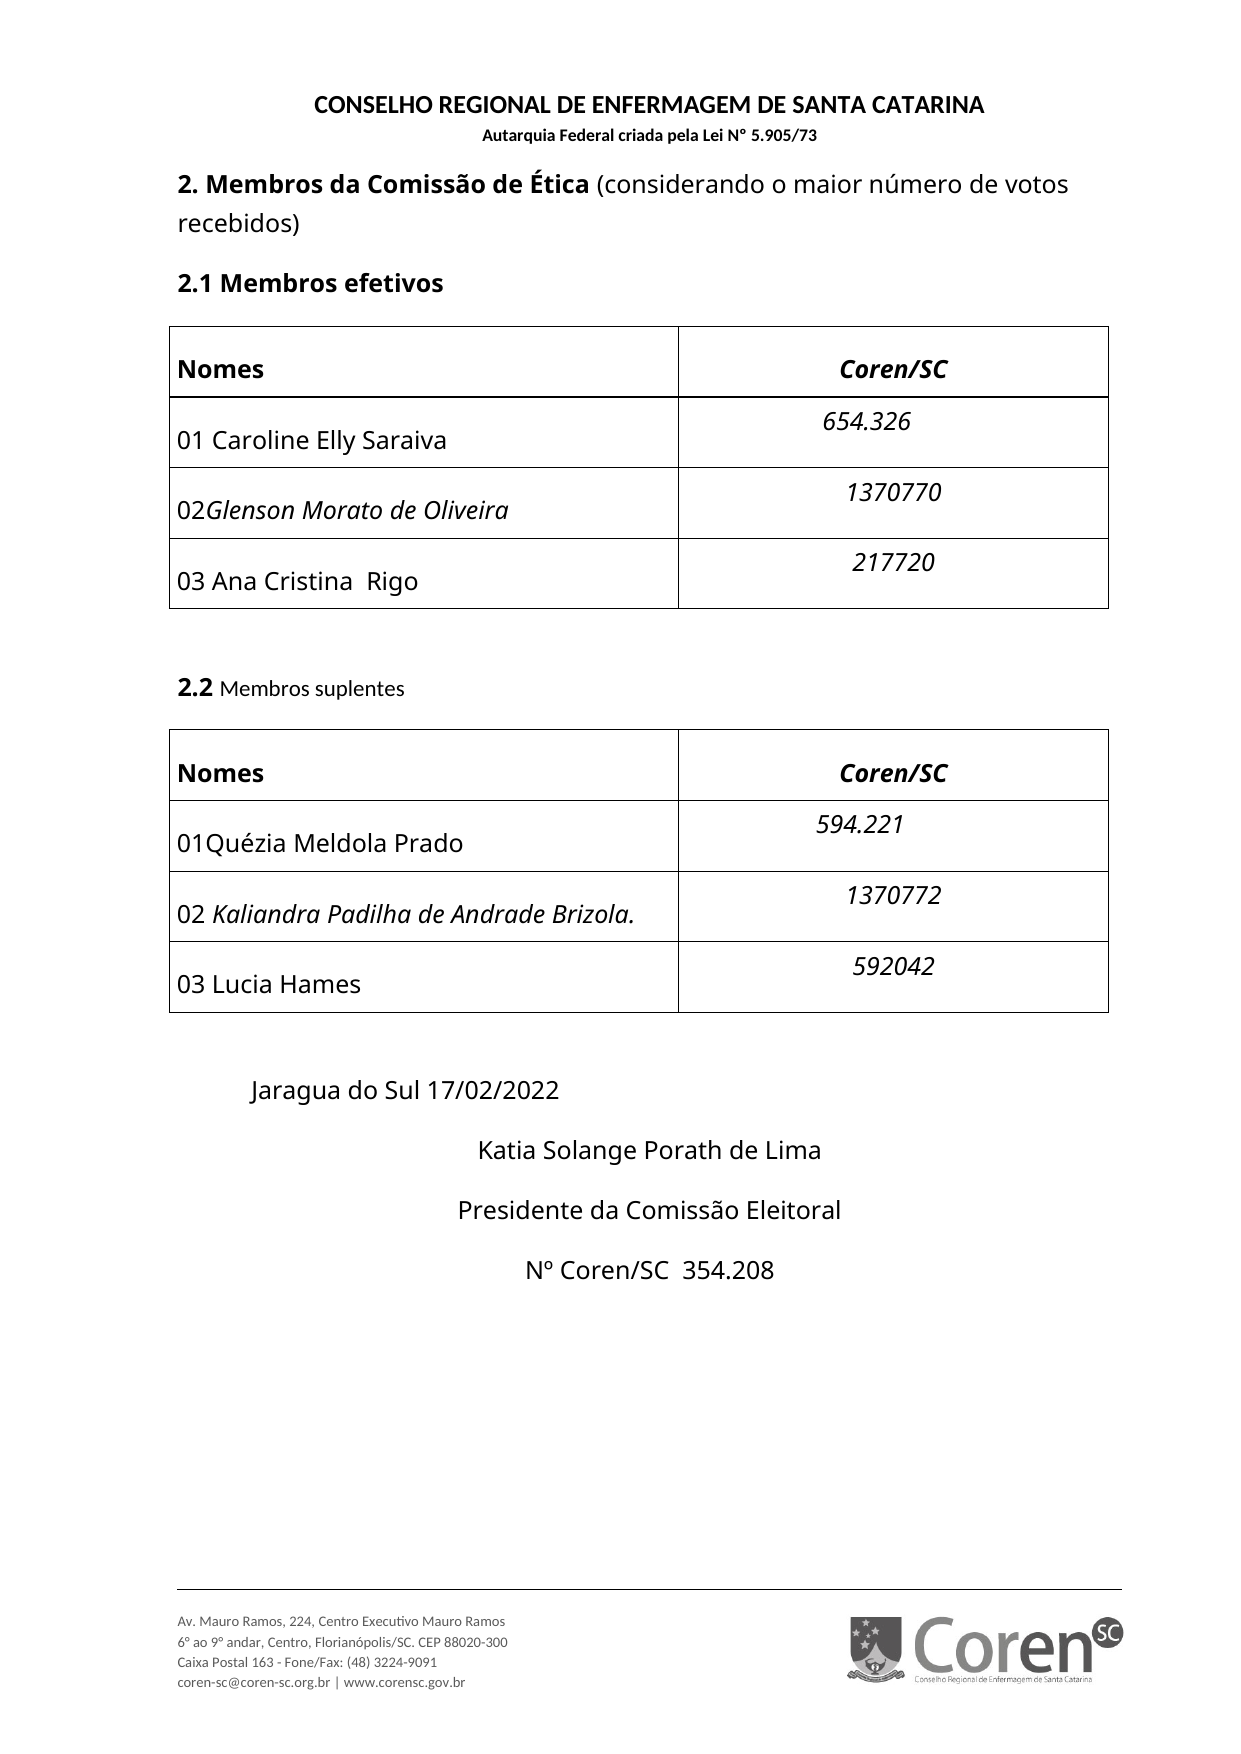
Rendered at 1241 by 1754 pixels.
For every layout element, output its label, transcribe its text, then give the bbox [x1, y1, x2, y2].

table_cell 02Glenson Morato de Oliveira [170, 468, 678, 538]
table_cell 1370770 [679, 468, 1108, 538]
table_cell 592042 [679, 942, 1108, 1012]
text 2.1 Membros efetivos [177, 266, 1122, 300]
table_cell 654.326 [679, 398, 1108, 467]
table_header Nomes [170, 730, 678, 800]
table_cell 02 Kaliandra Padilha de Andrade Brizola. [170, 872, 678, 941]
picture [842, 1606, 1126, 1690]
text Katia Solange Porath de Lima [177, 1133, 1122, 1167]
table_cell 01 Caroline Elly Saraiva [170, 398, 678, 467]
table_cell 01Quézia Meldola Prado [170, 801, 678, 871]
table_cell 217720 [679, 539, 1108, 608]
table_header Coren/SC [679, 730, 1108, 800]
table_header Coren/SC [679, 327, 1108, 396]
table_cell 594.221 [679, 801, 1108, 871]
text 2.2 Membros suplentes [177, 669, 1122, 703]
text 2. Membros da Comissão de Ética (considerando o maior número de votos recebidos) [177, 167, 1122, 240]
table_cell 1370772 [679, 872, 1108, 941]
text Presidente da Comissão Eleitoral [177, 1193, 1122, 1227]
table_header Nomes [170, 327, 678, 396]
table_cell 03 Lucia Hames [170, 942, 678, 1012]
list Jaragua do Sul 17/02/2022 [251, 1073, 1122, 1107]
text Nº Coren/SC 354.208 [177, 1253, 1122, 1287]
table_cell 03 Ana Cristina Rigo [170, 539, 678, 608]
